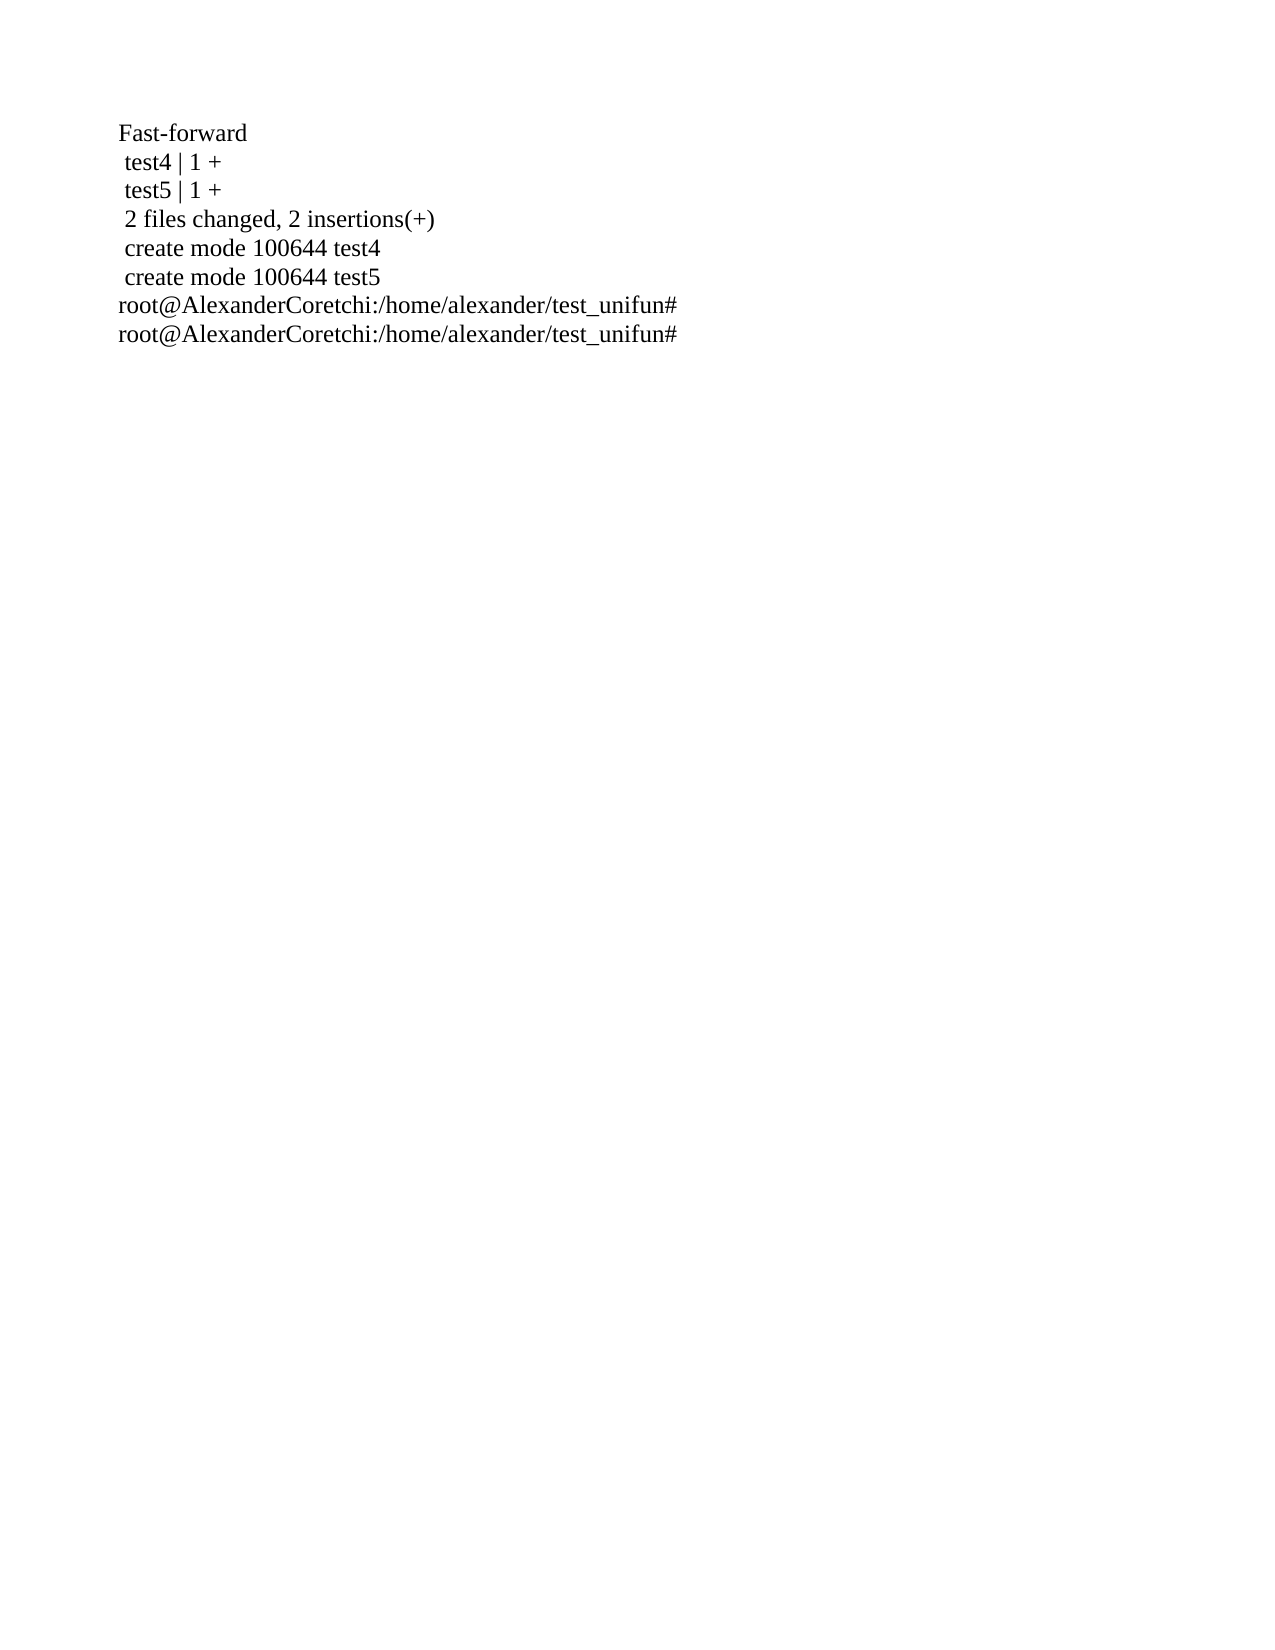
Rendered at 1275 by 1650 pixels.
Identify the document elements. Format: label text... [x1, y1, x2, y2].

text create mode 100644 test5 [118, 262, 1157, 291]
text Fast-forward [118, 118, 1157, 147]
text 2 files changed, 2 insertions(+) [118, 204, 1157, 233]
text root@AlexanderCoretchi:/home/alexander/test_unifun# [118, 291, 1157, 319]
text create mode 100644 test4 [118, 233, 1157, 262]
text test5 | 1 + [118, 176, 1157, 204]
text root@AlexanderCoretchi:/home/alexander/test_unifun# [118, 319, 1157, 348]
text test4 | 1 + [118, 147, 1157, 176]
